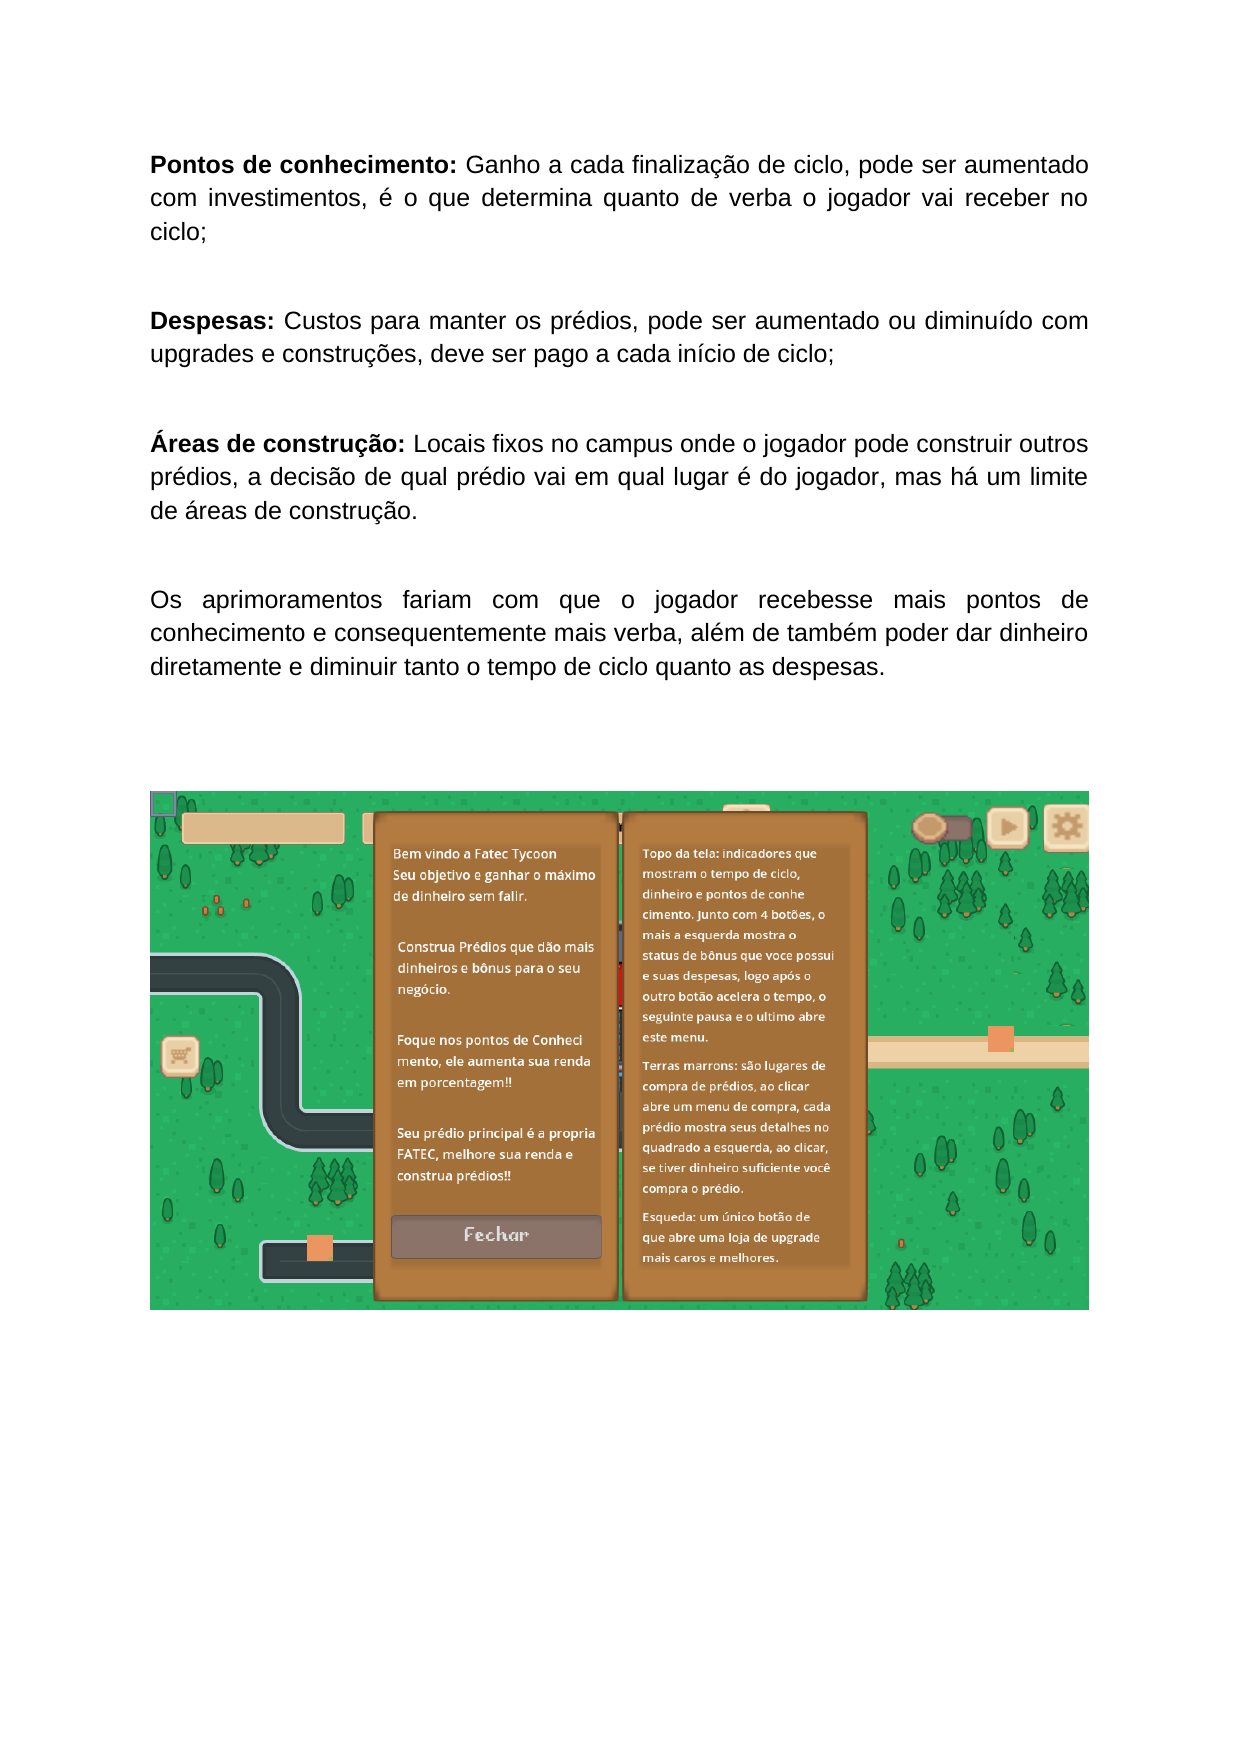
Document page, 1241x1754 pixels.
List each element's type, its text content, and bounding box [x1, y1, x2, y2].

text Despesas: Custos para manter os prédios, pode ser aumentado ou diminuído com upgrades e construções, deve ser pago a cada início de ciclo; [150, 306, 1090, 368]
text Pontos de conhecimento: Ganho a cada finalização de ciclo, pode ser aumentado com investimentos, é o que determina quanto de verba o jogador vai receber no ciclo; [150, 150, 1090, 245]
text Áreas de construção: Locais fixos no campus onde o jogador pode construir outros prédios, a decisão de qual prédio vai em qual lugar é do jogador, mas há um limite de áreas de construção. [150, 429, 1090, 524]
text Os aprimoramentos fariam com que o jogador recebesse mais pontos de conhecimento e consequentemente mais verba, além de também poder dar dinheiro diretamente e diminuir tanto o tempo de ciclo quanto as despesas. [150, 585, 1090, 681]
